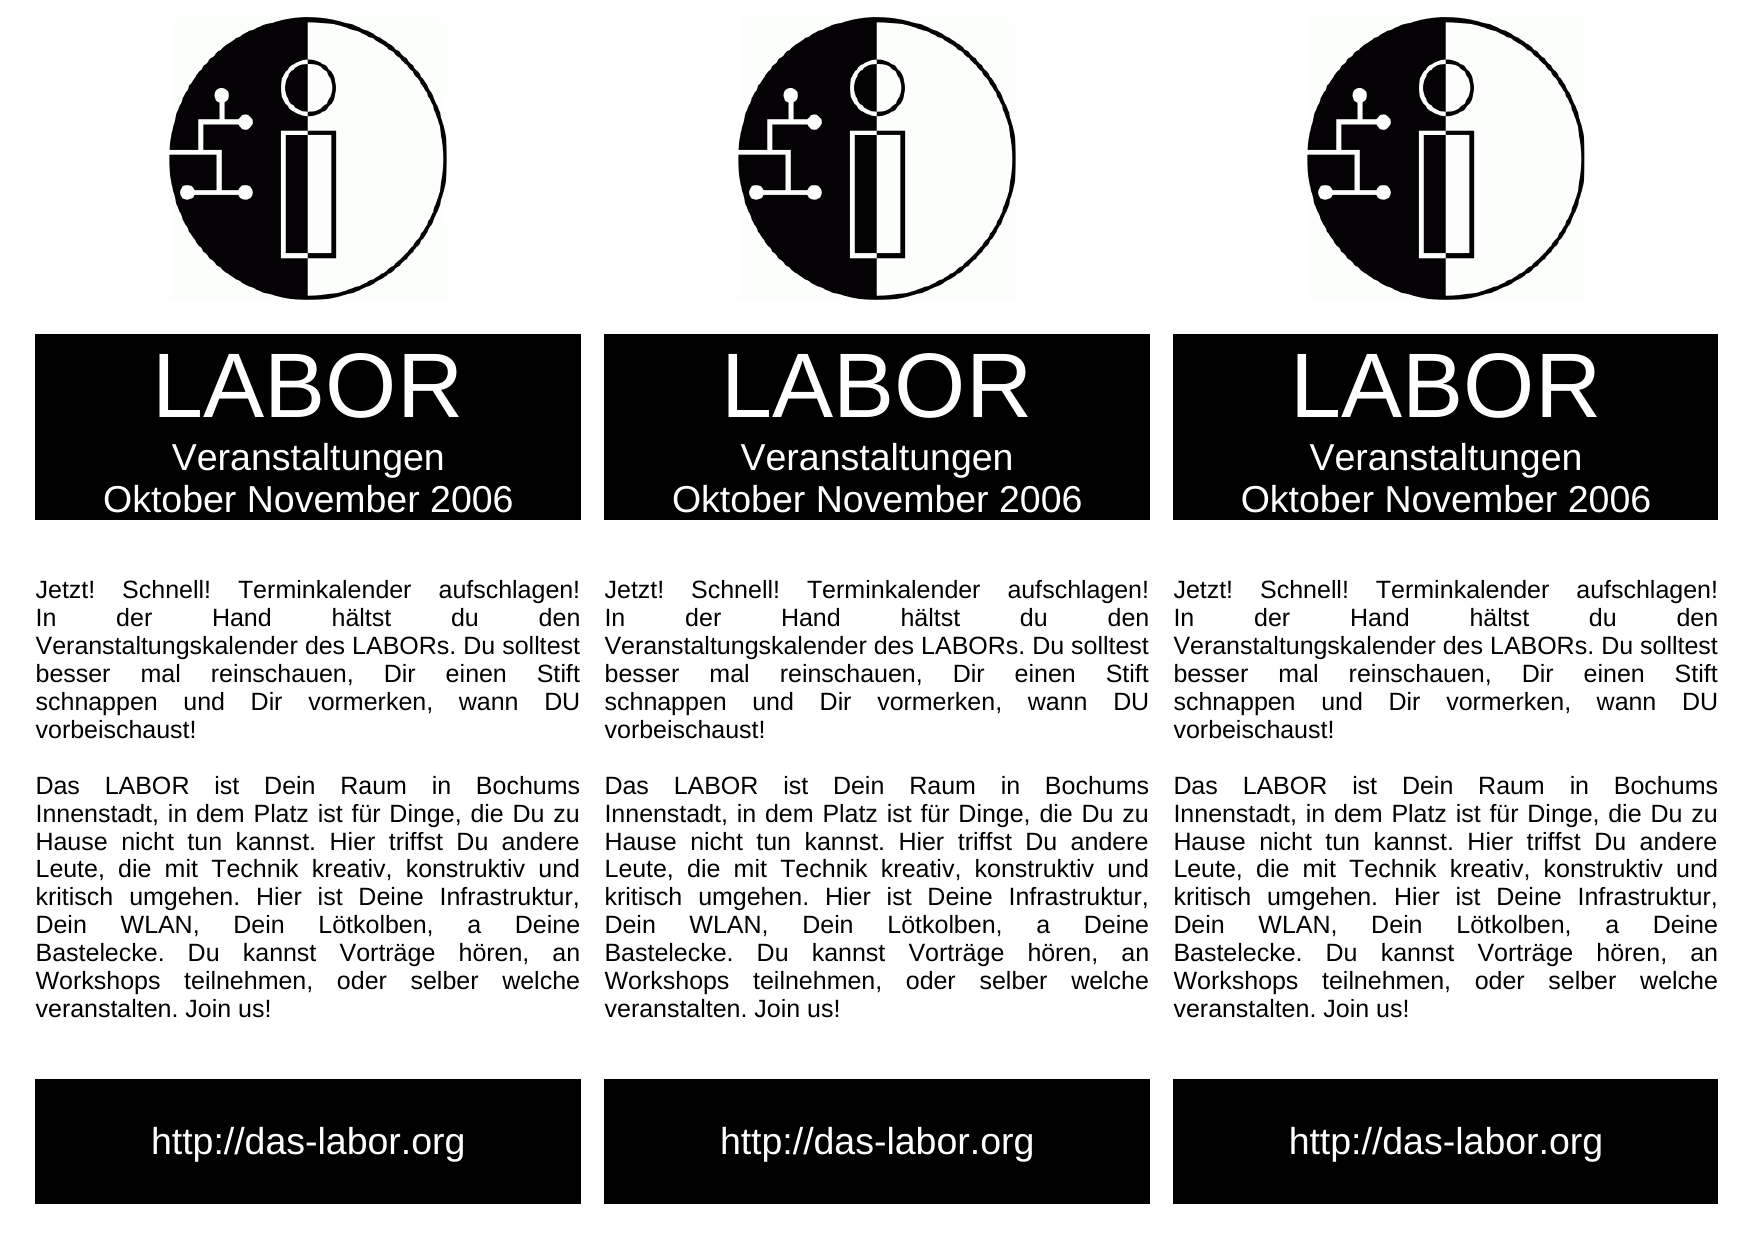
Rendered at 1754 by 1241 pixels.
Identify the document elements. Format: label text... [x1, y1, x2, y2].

text http://das-labor.org [604, 1121, 1150, 1162]
text LABOR [1173, 334, 1718, 437]
text http://das-labor.org [1173, 1121, 1718, 1162]
text Oktober November 2006 [1173, 478, 1718, 520]
picture [738, 17, 1016, 300]
text LABOR [604, 334, 1150, 437]
picture [1307, 17, 1585, 300]
text Veranstaltungen [604, 437, 1150, 478]
text Jetzt! Schnell! Terminkalender aufschlagen! In der Hand hältst du den Veranstaltungskalender des LABORs. Du solltest besser mal reinschauen, Dir einen Stift schnappen und Dir vormerken, wann DU vorbeischaust! [1173, 576, 1718, 744]
picture [169, 17, 447, 300]
text Oktober November 2006 [35, 478, 581, 520]
text LABOR [35, 334, 581, 437]
text Veranstaltungen [35, 437, 581, 478]
text http://das-labor.org [35, 1121, 581, 1162]
text Das LABOR ist Dein Raum in Bochums Innenstadt, in dem Platz ist für Dinge, die Du zu Hause nicht tun kannst. Hier triffst Du andere Leute, die mit Technik kreativ, konstruktiv und kritisch umgehen. Hier ist Deine Infrastruktur, Dein WLAN, Dein Lötkolben, a Deine Bastelecke. Du kannst Vorträge hören, an Workshops teilnehmen, oder selber welche veranstalten. Join us! [604, 772, 1150, 1023]
text Jetzt! Schnell! Terminkalender aufschlagen! In der Hand hältst du den Veranstaltungskalender des LABORs. Du solltest besser mal reinschauen, Dir einen Stift schnappen und Dir vormerken, wann DU vorbeischaust! [604, 576, 1150, 744]
text Das LABOR ist Dein Raum in Bochums Innenstadt, in dem Platz ist für Dinge, die Du zu Hause nicht tun kannst. Hier triffst Du andere Leute, die mit Technik kreativ, konstruktiv und kritisch umgehen. Hier ist Deine Infrastruktur, Dein WLAN, Dein Lötkolben, a Deine Bastelecke. Du kannst Vorträge hören, an Workshops teilnehmen, oder selber welche veranstalten. Join us! [1173, 772, 1718, 1023]
text Jetzt! Schnell! Terminkalender aufschlagen! In der Hand hältst du den Veranstaltungskalender des LABORs. Du solltest besser mal reinschauen, Dir einen Stift schnappen und Dir vormerken, wann DU vorbeischaust! [35, 576, 581, 744]
text Veranstaltungen [1173, 437, 1718, 478]
text Das LABOR ist Dein Raum in Bochums Innenstadt, in dem Platz ist für Dinge, die Du zu Hause nicht tun kannst. Hier triffst Du andere Leute, die mit Technik kreativ, konstruktiv und kritisch umgehen. Hier ist Deine Infrastruktur, Dein WLAN, Dein Lötkolben, a Deine Bastelecke. Du kannst Vorträge hören, an Workshops teilnehmen, oder selber welche veranstalten. Join us! [35, 772, 581, 1023]
text Oktober November 2006 [604, 478, 1150, 520]
